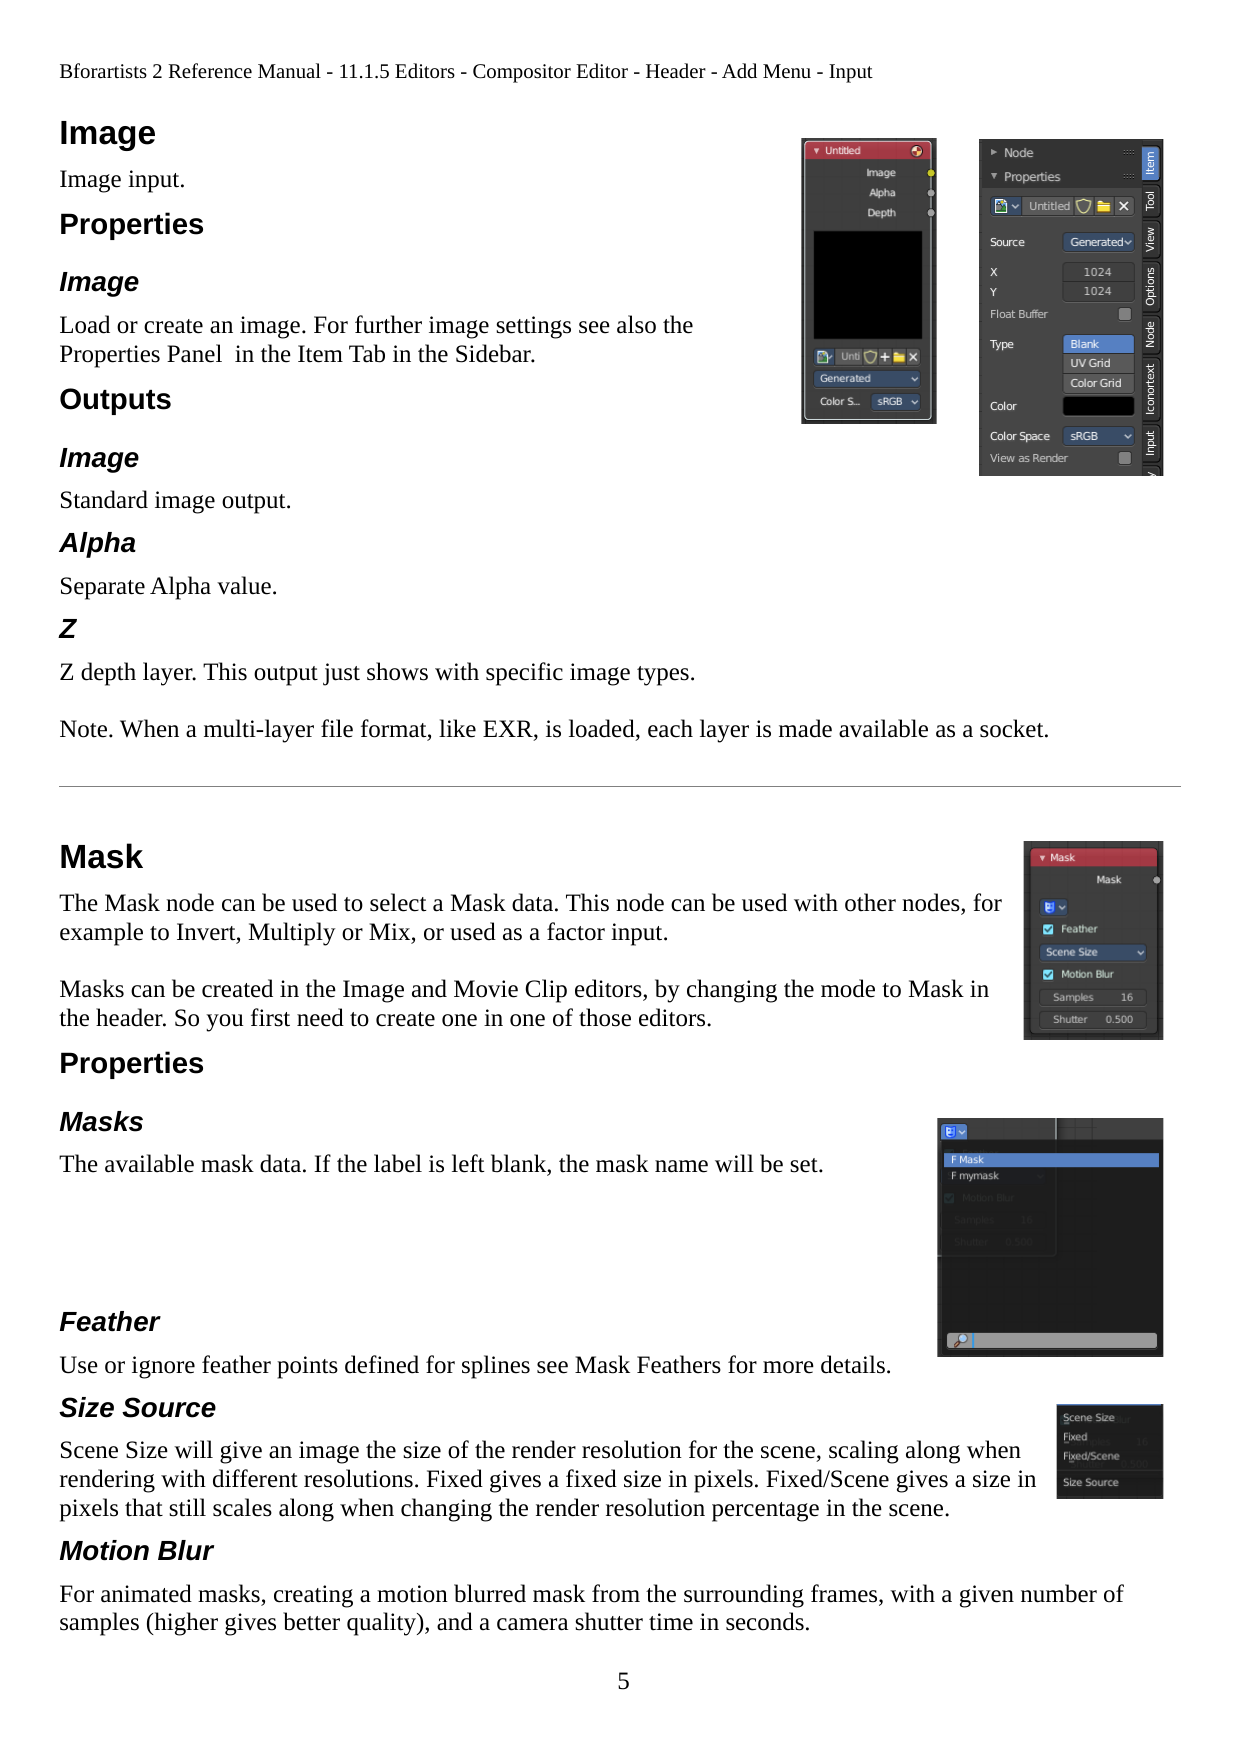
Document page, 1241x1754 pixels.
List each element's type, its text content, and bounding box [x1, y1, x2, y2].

subtitle [1164, 441, 1181, 473]
text The Mask node can be used to select a Mask data. This node can be used with other nodes, for example to Invert, Multiply or Mix, or used as a factor input. [59, 888, 1023, 945]
text Note. When a multi-layer file format, like EXR, is loaded, each layer is made available as a socket. [59, 714, 1181, 743]
subtitle Z [59, 612, 1181, 644]
subtitle Masks [59, 1105, 1181, 1137]
subtitle [937, 382, 979, 416]
subtitle Properties [59, 207, 801, 241]
text Z depth layer. This output just shows with specific image types. [59, 657, 1181, 685]
text Scene Size will give an image the size of the render resolution for the scene, scaling along when rendering with different resolutions. Fixed gives a fixed size in pixels. Fixed/Scene gives a size in pixels that still scales along when changing the render resolution percentage in the scene. [59, 1436, 1181, 1522]
text [1164, 164, 1181, 192]
picture [979, 139, 1164, 476]
subtitle Image [59, 266, 801, 298]
picture [937, 1118, 1164, 1357]
subtitle [937, 266, 979, 298]
text Masks can be created in the Image and Movie Clip editors, by changing the mode to Mask in the header. So you first need to create one in one of those editors. [59, 974, 1023, 1032]
subtitle Image [59, 113, 1181, 151]
subtitle Outputs [59, 382, 801, 416]
text [937, 310, 979, 368]
text Load or create an image. For further image settings see also the Properties Panel in the Item Tab in the Sidebar. [59, 310, 801, 368]
subtitle Alpha [59, 527, 1181, 558]
subtitle Properties [59, 1046, 1181, 1080]
subtitle Feather [59, 1306, 937, 1337]
subtitle [1164, 266, 1181, 298]
text Image input. [59, 164, 801, 192]
picture [1023, 841, 1164, 1040]
text For animated masks, creating a motion blurred mask from the surrounding frames, with a given number of samples (higher gives better quality), and a camera shutter time in seconds. [59, 1579, 1181, 1636]
text Standard image output. [59, 485, 1181, 514]
subtitle Size Source [59, 1391, 1181, 1423]
text Separate Alpha value. [59, 571, 1181, 600]
picture [801, 138, 937, 424]
text The available mask data. If the label is left blank, the mask name will be set. [59, 1149, 937, 1178]
text [937, 164, 979, 192]
subtitle Mask [59, 837, 1181, 875]
subtitle [1164, 207, 1181, 241]
subtitle Motion Blur [59, 1534, 1181, 1566]
subtitle Image [59, 441, 979, 473]
subtitle [937, 207, 979, 241]
subtitle [1164, 1306, 1181, 1337]
text Use or ignore feather points defined for splines see Mask Feathers for more details. [59, 1350, 1181, 1379]
subtitle [1164, 382, 1181, 416]
picture [1056, 1404, 1164, 1499]
